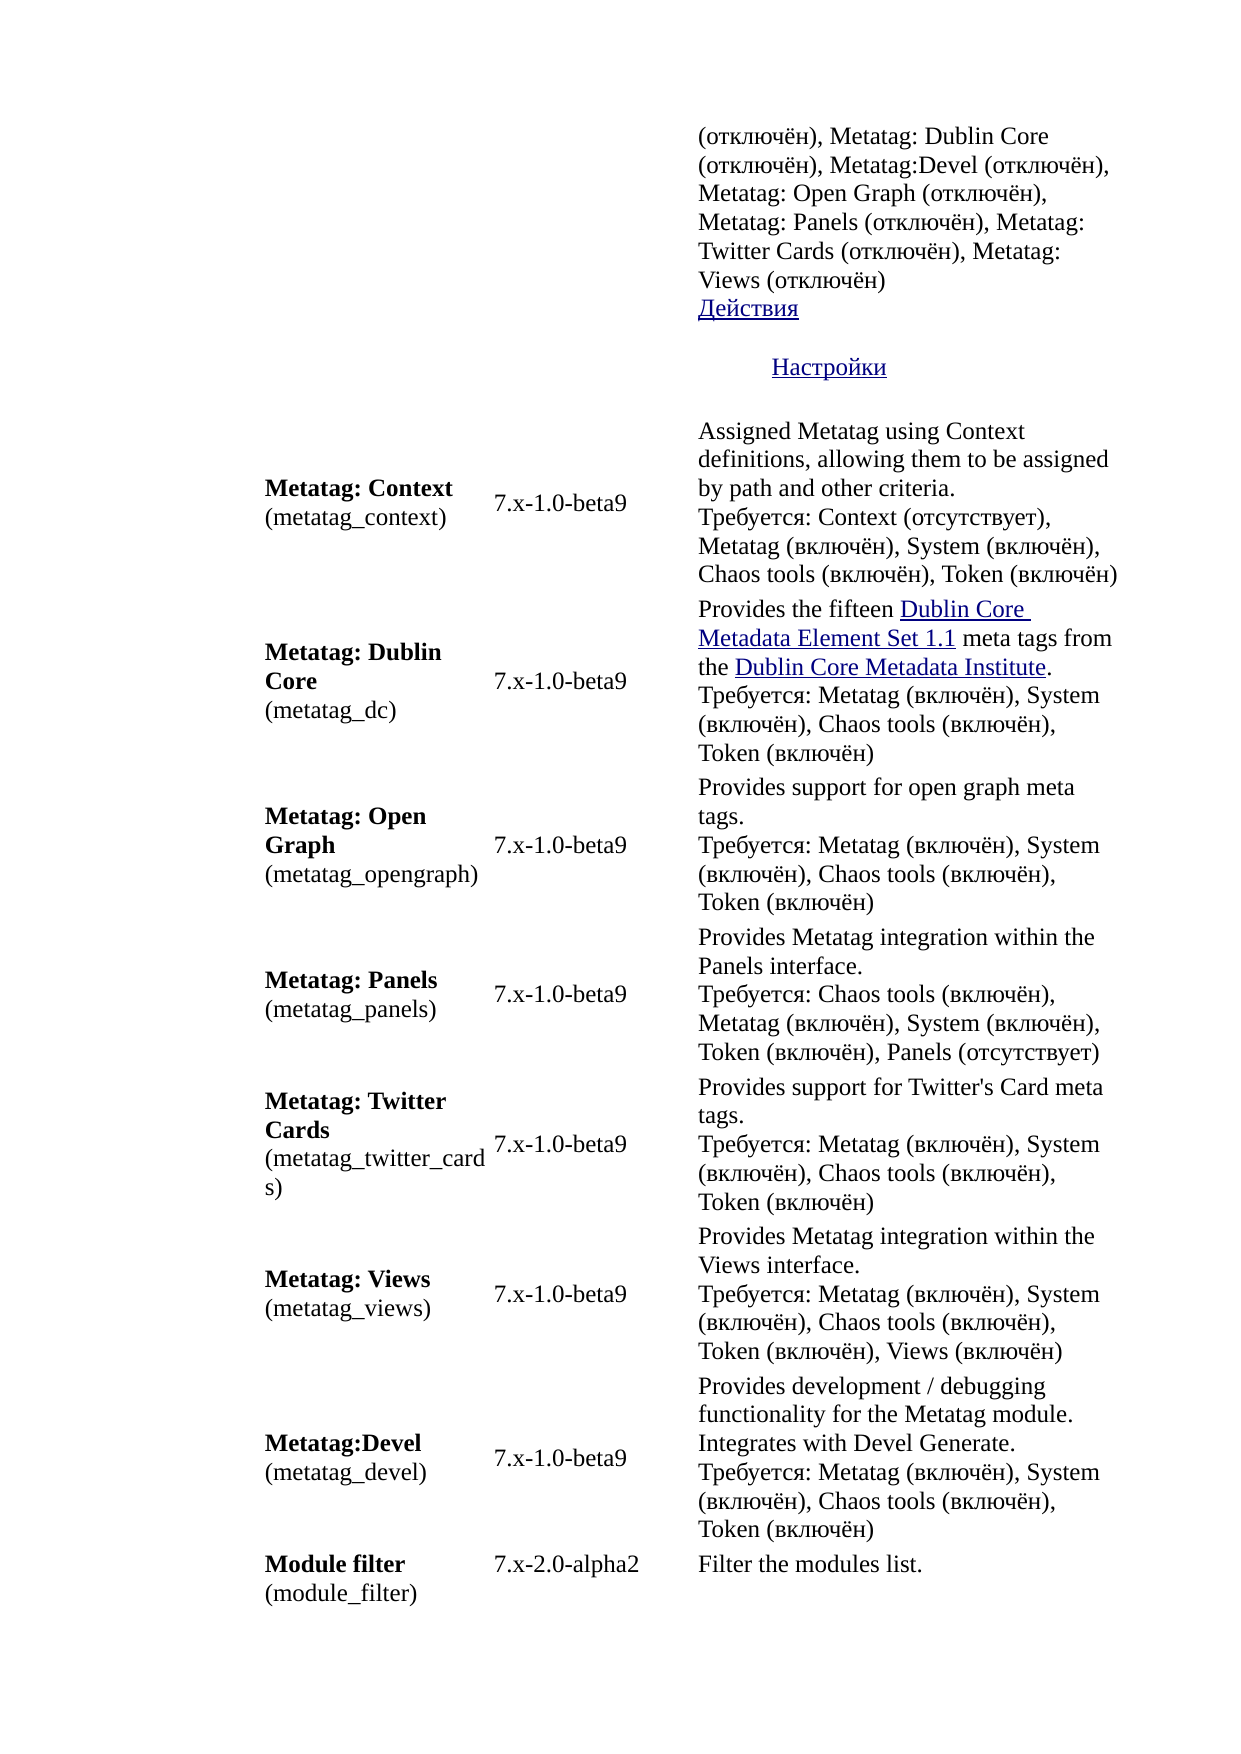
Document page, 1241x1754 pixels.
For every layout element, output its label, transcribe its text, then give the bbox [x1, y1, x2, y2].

table_cell Metatag: Context (metatag_context) [262, 413, 491, 591]
table_cell (отключён), Metatag: Dublin Core (отключён), Metatag:Devel (отключён), Metatag: Open Graph (отключён), Metatag: Panels (отключён), Metatag: Twitter Cards (отключён), Metatag: Views (отключён) Действия Настройки [695, 118, 1122, 413]
table_cell [118, 591, 262, 769]
table_cell Provides development / debugging functionality for the Metatag module. Integrates with Devel Generate. Требуется: Metatag (включён), System (включён), Chaos tools (включён), Token (включён) [695, 1368, 1122, 1546]
table_cell [491, 118, 695, 413]
table_cell Module filter (module_filter) [262, 1546, 491, 1609]
table_cell [118, 1546, 262, 1609]
table_cell [118, 919, 262, 1069]
table_cell [118, 413, 262, 591]
table_cell Metatag: Open Graph (metatag_opengraph) [262, 770, 491, 919]
table_cell 7.x-1.0-beta9 [491, 591, 695, 769]
table_cell [118, 770, 262, 919]
table_cell [118, 1218, 262, 1368]
table_cell 7.x-1.0-beta9 [491, 919, 695, 1069]
table_cell Metatag:Devel (metatag_devel) [262, 1368, 491, 1546]
table_cell 7.x-1.0-beta9 [491, 1218, 695, 1368]
table_cell [118, 1368, 262, 1546]
table_cell Metatag: Panels (metatag_panels) [262, 919, 491, 1069]
table_cell 7.x-1.0-beta9 [491, 413, 695, 591]
table_cell 7.x-2.0-alpha2 [491, 1546, 695, 1609]
table_cell Provides support for open graph meta tags. Требуется: Metatag (включён), System (включён), Chaos tools (включён), Token (включён) [695, 770, 1122, 919]
table_cell [262, 118, 491, 413]
table_cell Filter the modules list. [695, 1546, 1122, 1609]
table_cell Metatag: Twitter Cards (metatag_twitter_cards) [262, 1069, 491, 1218]
table_cell 7.x-1.0-beta9 [491, 1368, 695, 1546]
table_cell 7.x-1.0-beta9 [491, 1069, 695, 1218]
table_cell Metatag: Dublin Core (metatag_dc) [262, 591, 491, 769]
table_cell [118, 118, 262, 413]
table_cell [118, 1069, 262, 1218]
table_cell Provides support for Twitter's Card meta tags. Требуется: Metatag (включён), System (включён), Chaos tools (включён), Token (включён) [695, 1069, 1122, 1218]
table_cell Provides Metatag integration within the Panels interface. Требуется: Chaos tools (включён), Metatag (включён), System (включён), Token (включён), Panels (отсутствует) [695, 919, 1122, 1069]
table_cell Provides the fifteen Dublin Core Metadata Element Set 1.1 meta tags from the Dublin Core Metadata Institute. Требуется: Metatag (включён), System (включён), Chaos tools (включён), Token (включён) [695, 591, 1122, 769]
table_cell Metatag: Views (metatag_views) [262, 1218, 491, 1368]
table_cell Provides Metatag integration within the Views interface. Требуется: Metatag (включён), System (включён), Chaos tools (включён), Token (включён), Views (включён) [695, 1218, 1122, 1368]
table_cell Assigned Metatag using Context definitions, allowing them to be assigned by path and other criteria. Требуется: Context (отсутствует), Metatag (включён), System (включён), Chaos tools (включён), Token (включён) [695, 413, 1122, 591]
table_cell 7.x-1.0-beta9 [491, 770, 695, 919]
